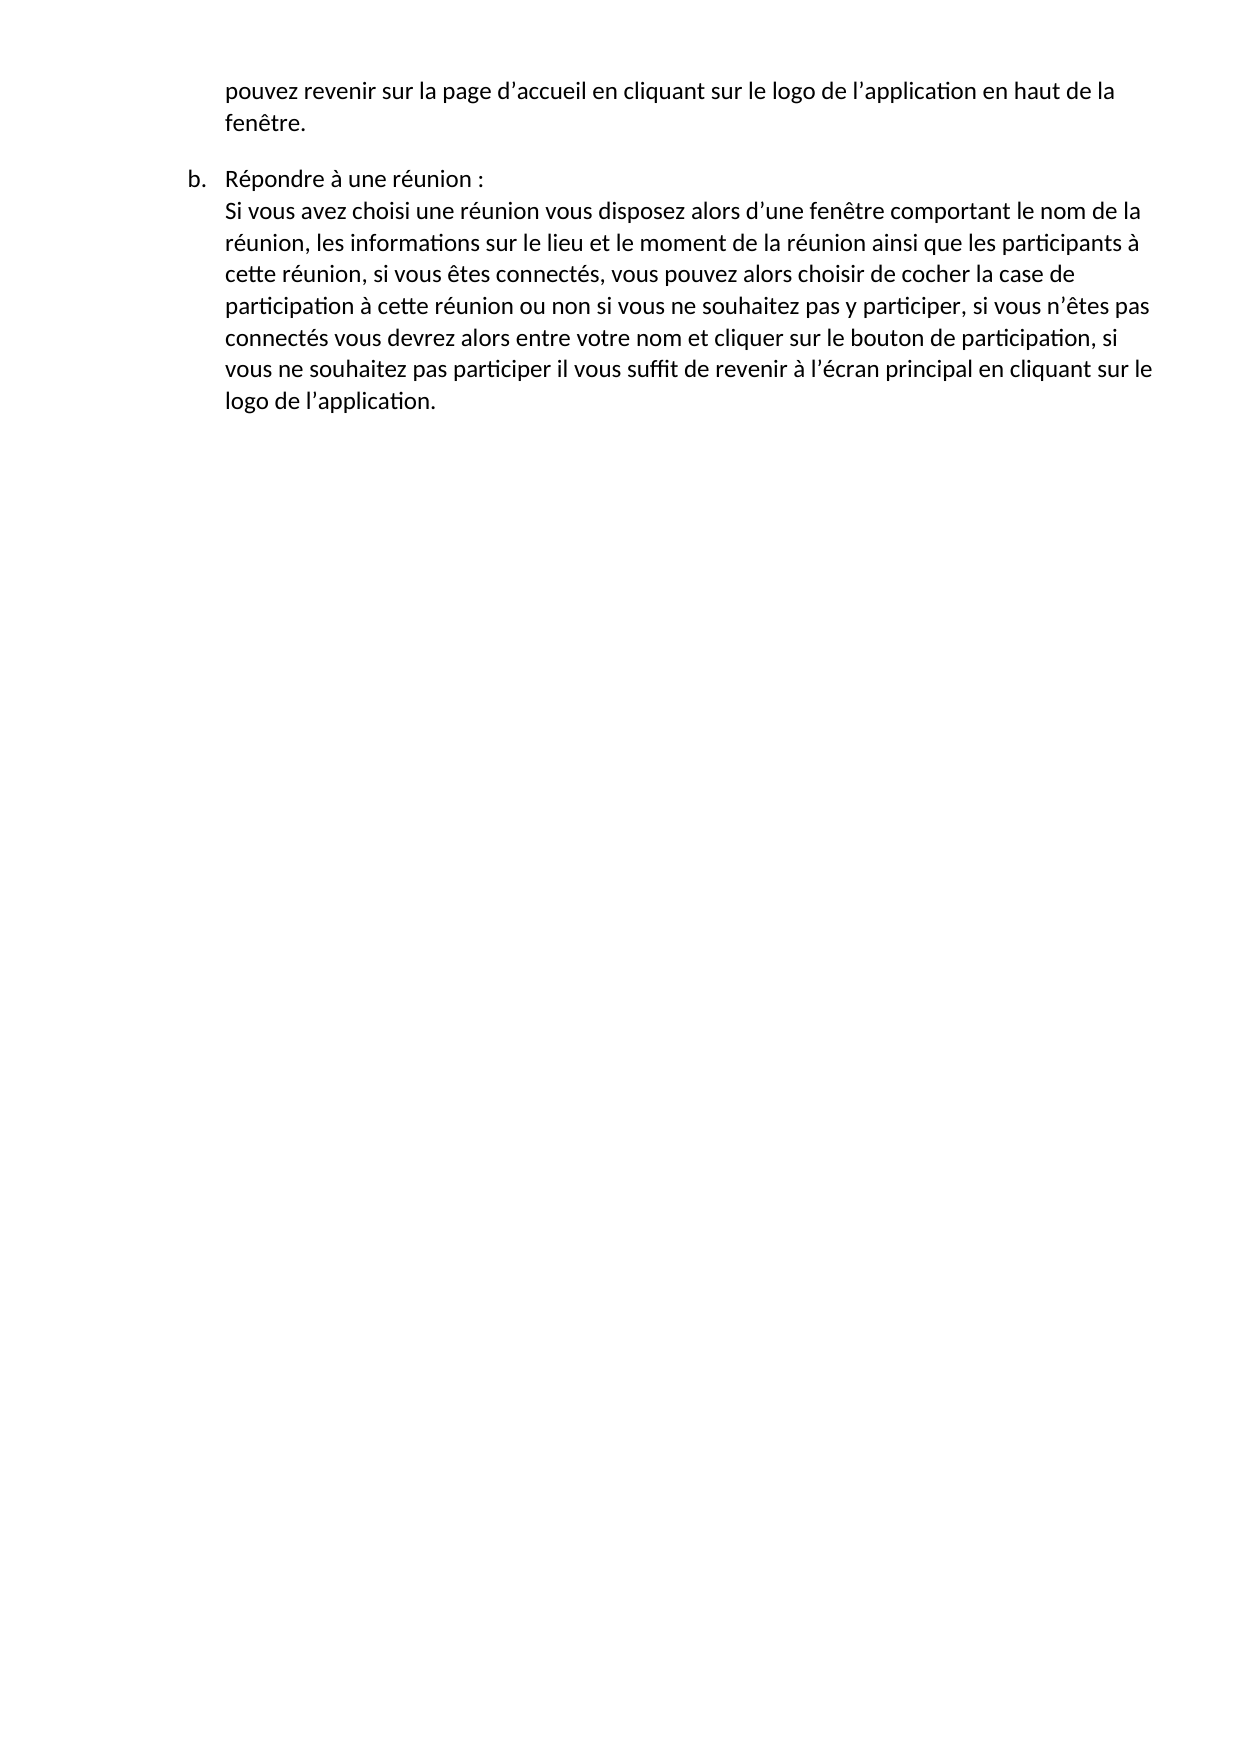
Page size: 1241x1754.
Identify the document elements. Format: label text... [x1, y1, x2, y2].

list pouvez revenir sur la page d’accueil en cliquant sur le logo de l’application en haut de la fenêtre. [187, 75, 1165, 137]
list Répondre à une réunion : Si vous avez choisi une réunion vous disposez alors d’une fenêtre comportant le nom de la réunion, les informations sur le lieu et le moment de la réunion ainsi que les participants à cette réunion, si vous êtes connectés, vous pouvez alors choisir de cocher la case de participation à cette réunion ou non si vous ne souhaitez pas y participer, si vous n’êtes pas connectés vous devrez alors entre votre nom et cliquer sur le bouton de participation, si vous ne souhaitez pas participer il vous suffit de revenir à l’écran principal en cliquant sur le logo de l’application. [187, 163, 1165, 447]
